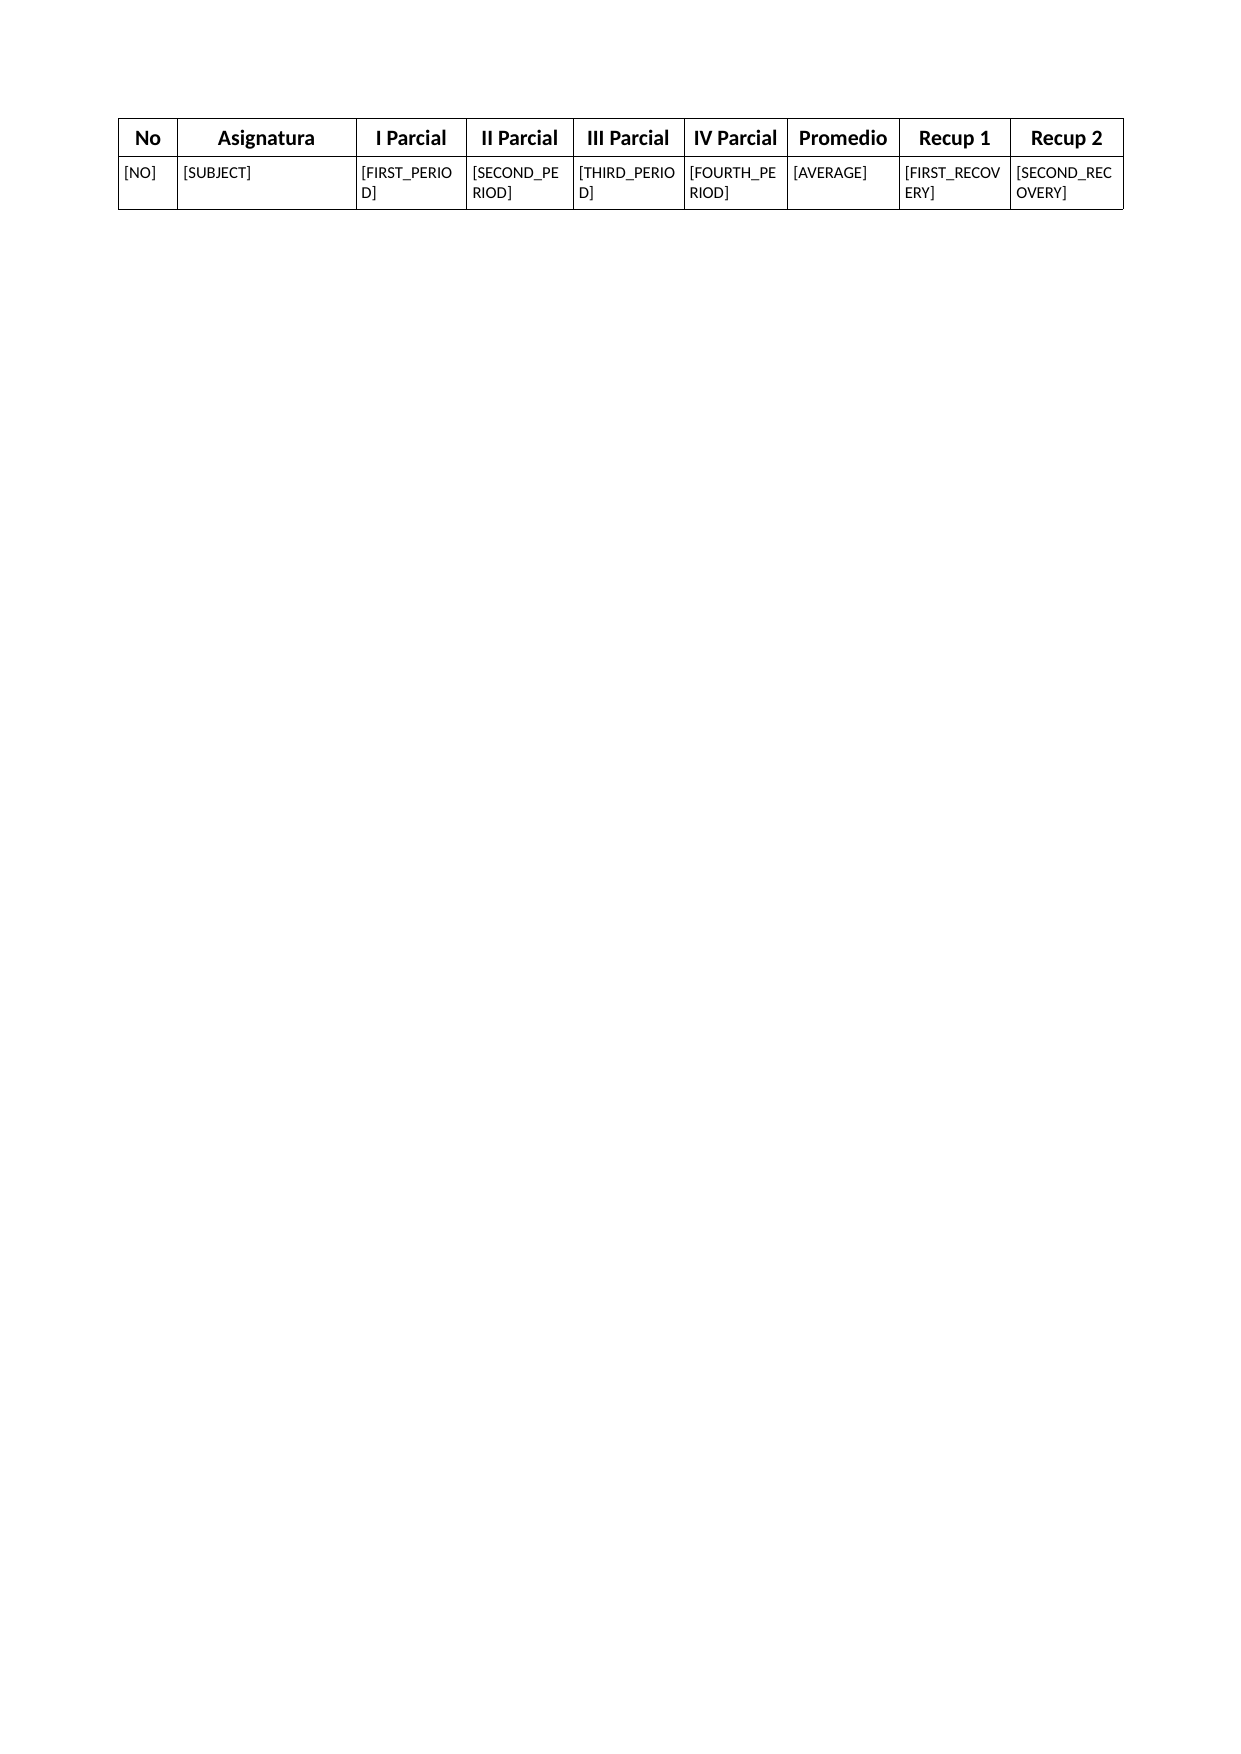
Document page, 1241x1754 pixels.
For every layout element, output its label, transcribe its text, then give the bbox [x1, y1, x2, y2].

table_cell [SUBJECT] [178, 157, 356, 208]
table_cell [SECOND_PERIOD] [467, 157, 573, 208]
table_header Recup 2 [1011, 119, 1123, 156]
table_header IV Parcial [685, 119, 787, 156]
table_header Recup 1 [900, 119, 1010, 156]
table_cell [AVERAGE] [788, 157, 899, 208]
table_cell [SECOND_RECOVERY] [1011, 157, 1123, 208]
table_header III Parcial [574, 119, 684, 156]
table_cell [THIRD_PERIOD] [574, 157, 684, 208]
table_cell [NO] [119, 157, 177, 208]
table_cell [FOURTH_PERIOD] [685, 157, 787, 208]
table_header I Parcial [357, 119, 466, 156]
table_cell [FIRST_PERIOD] [357, 157, 466, 208]
table_header Asignatura [178, 119, 356, 156]
table_header No [119, 119, 177, 156]
table_header II Parcial [467, 119, 573, 156]
table_cell [FIRST_RECOVERY] [900, 157, 1010, 208]
table_header Promedio [788, 119, 899, 156]
